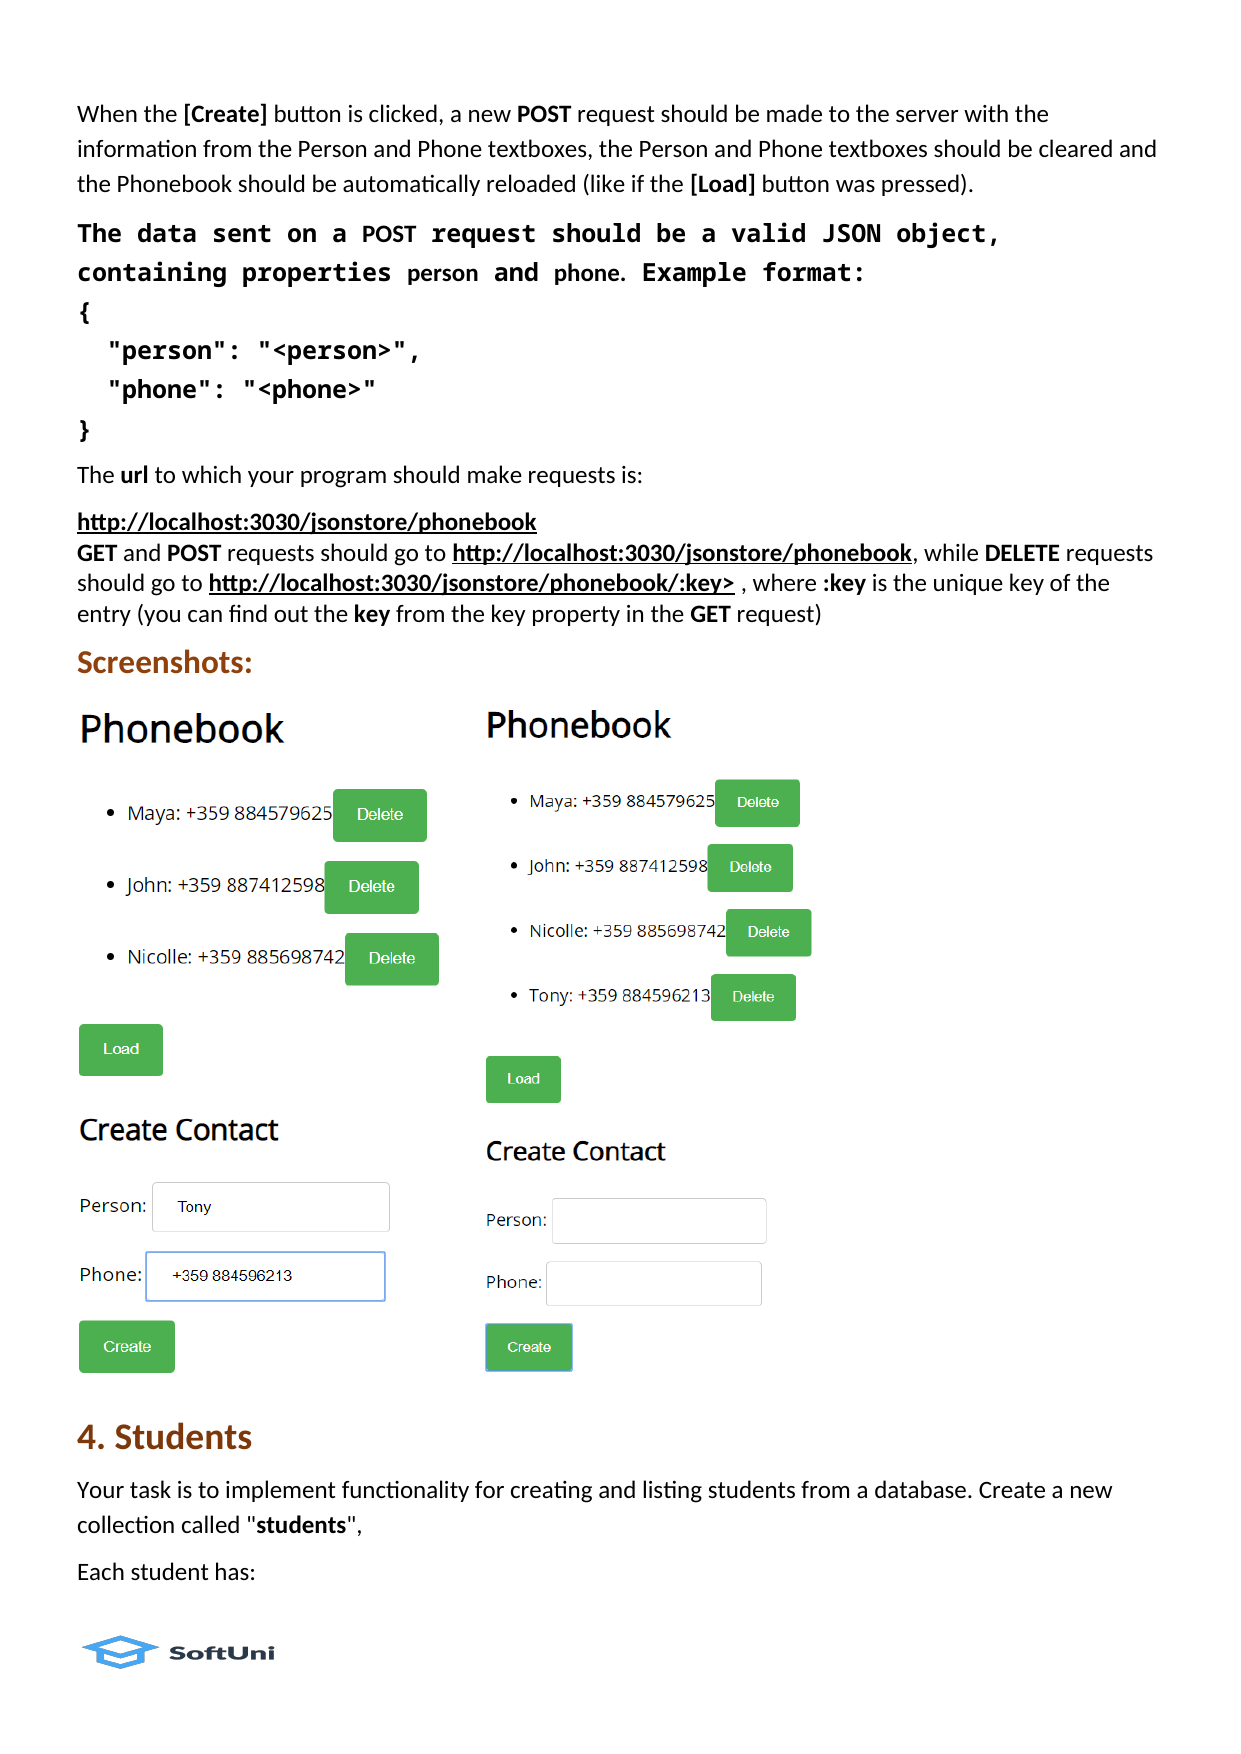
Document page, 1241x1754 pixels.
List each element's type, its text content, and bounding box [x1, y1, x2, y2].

text Your task is to implement functionality for creating and listing students from a database. Create a new collection called "students", [77, 1474, 1163, 1539]
text The url to which your program should make requests is: [77, 459, 1163, 489]
picture [76, 696, 844, 1388]
text http://localhost:3030/jsonstore/phonebook [77, 506, 1163, 537]
text The data sent on a POST request should be a valid JSON object, containing properties person and phone. Example format: { [77, 215, 1163, 328]
picture [75, 1632, 281, 1672]
text "phone": "<phone>" [77, 372, 1163, 406]
subtitle Students [77, 1413, 1163, 1459]
text GET and POST requests should go to http://localhost:3030/jsonstore/phonebook, while DELETE requests should go to http://localhost:3030/jsonstore/phonebook/:key> , where :key is the unique key of the entry (you can find out the key from the key property in the GET request) [77, 537, 1163, 628]
subtitle Screenshots: [77, 641, 1163, 682]
text Each student has: [77, 1556, 1163, 1587]
text "person": "<person>", [77, 333, 1163, 367]
text } [77, 411, 1163, 445]
text When the [Create] button is clicked, a new POST request should be made to the server with the information from the Person and Phone textboxes, the Person and Phone textboxes should be cleared and the Phonebook should be automatically reloaded (like if the [Load] button was pressed). [77, 98, 1163, 198]
